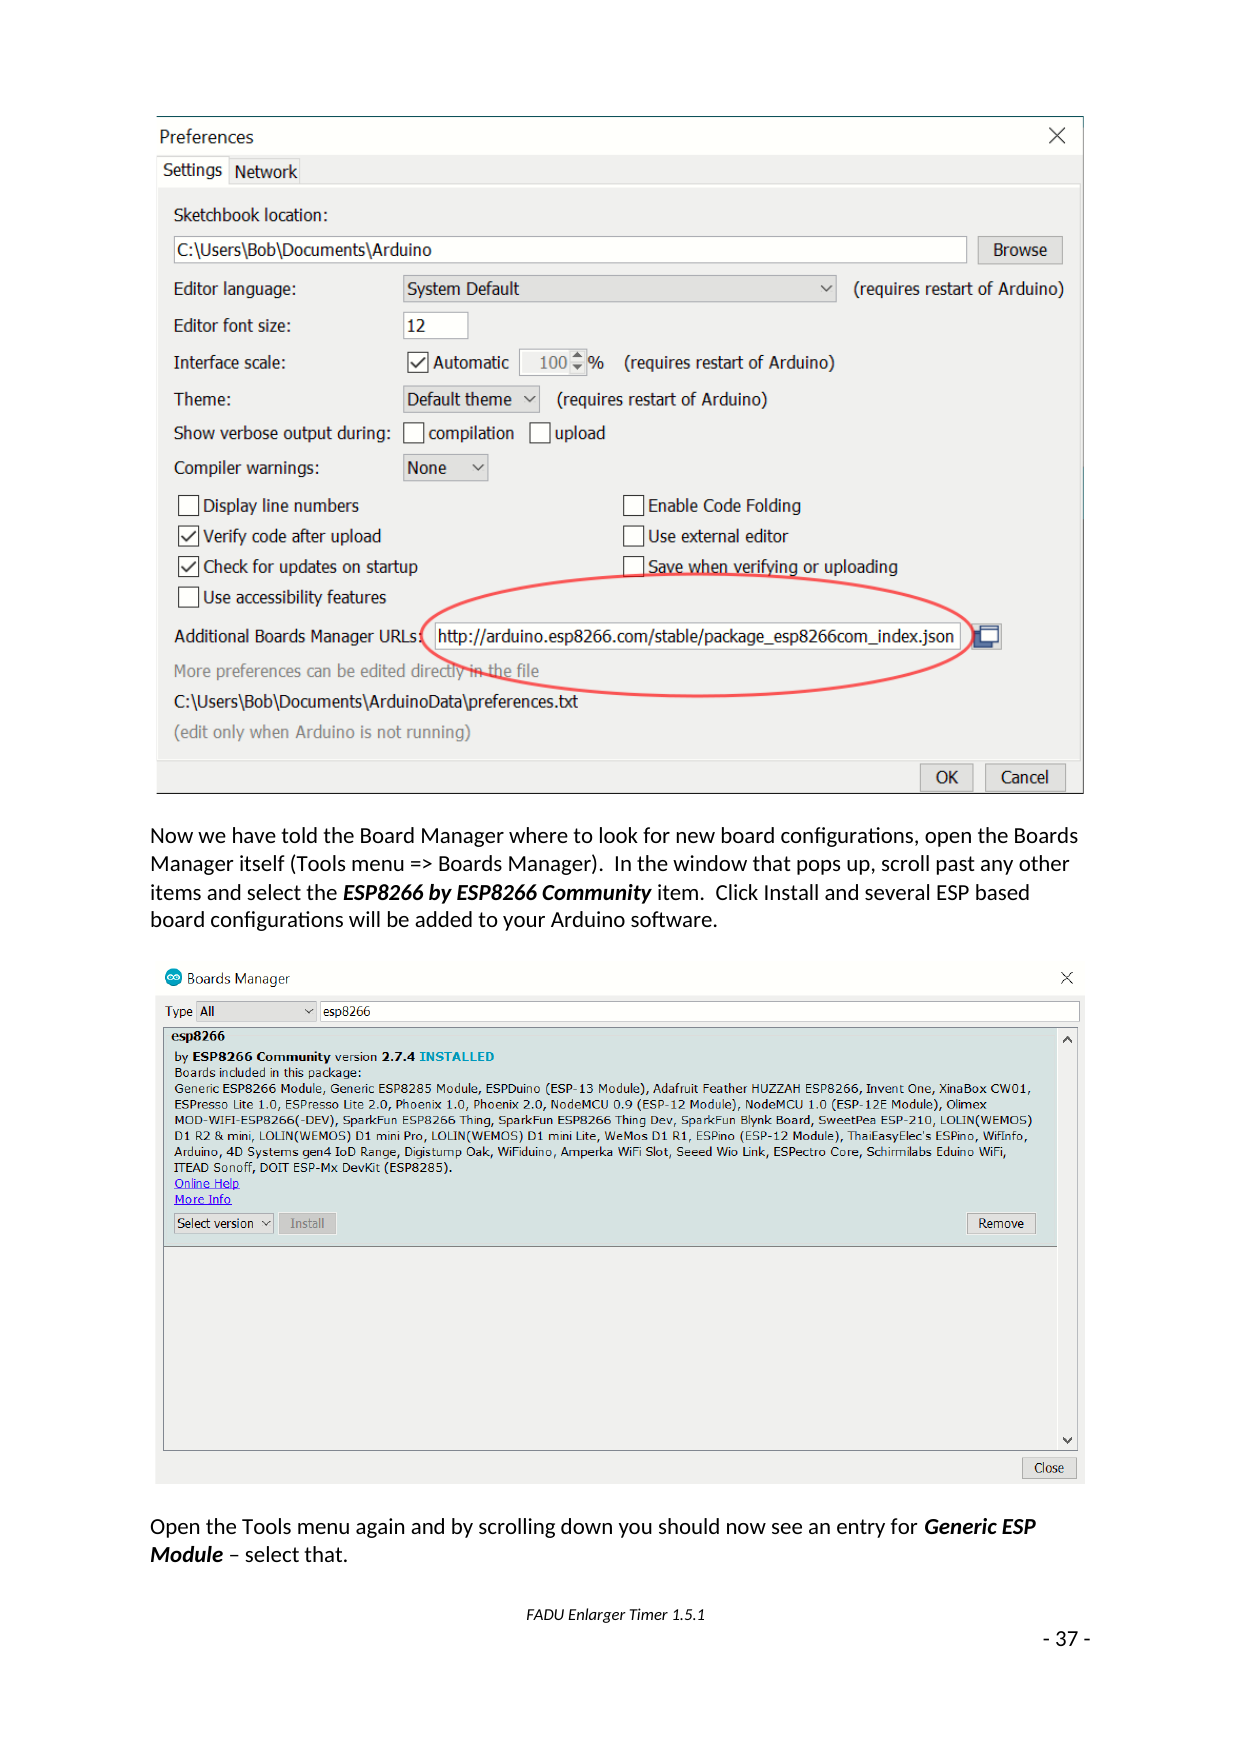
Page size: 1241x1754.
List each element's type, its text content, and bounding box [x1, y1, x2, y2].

text Open the Tools menu again and by scrolling down you should now see an entry for Generic ESP Module – select that. [150, 1512, 1090, 1568]
text Now we have told the Board Manager where to look for new board configurations, open the Boards Manager itself (Tools menu => Boards Manager). In the window that pops up, scroll past any other items and select the ESP8266 by ESP8266 Community item. Click Install and several ESP based board configurations will be added to your Arduino software. [150, 822, 1090, 934]
